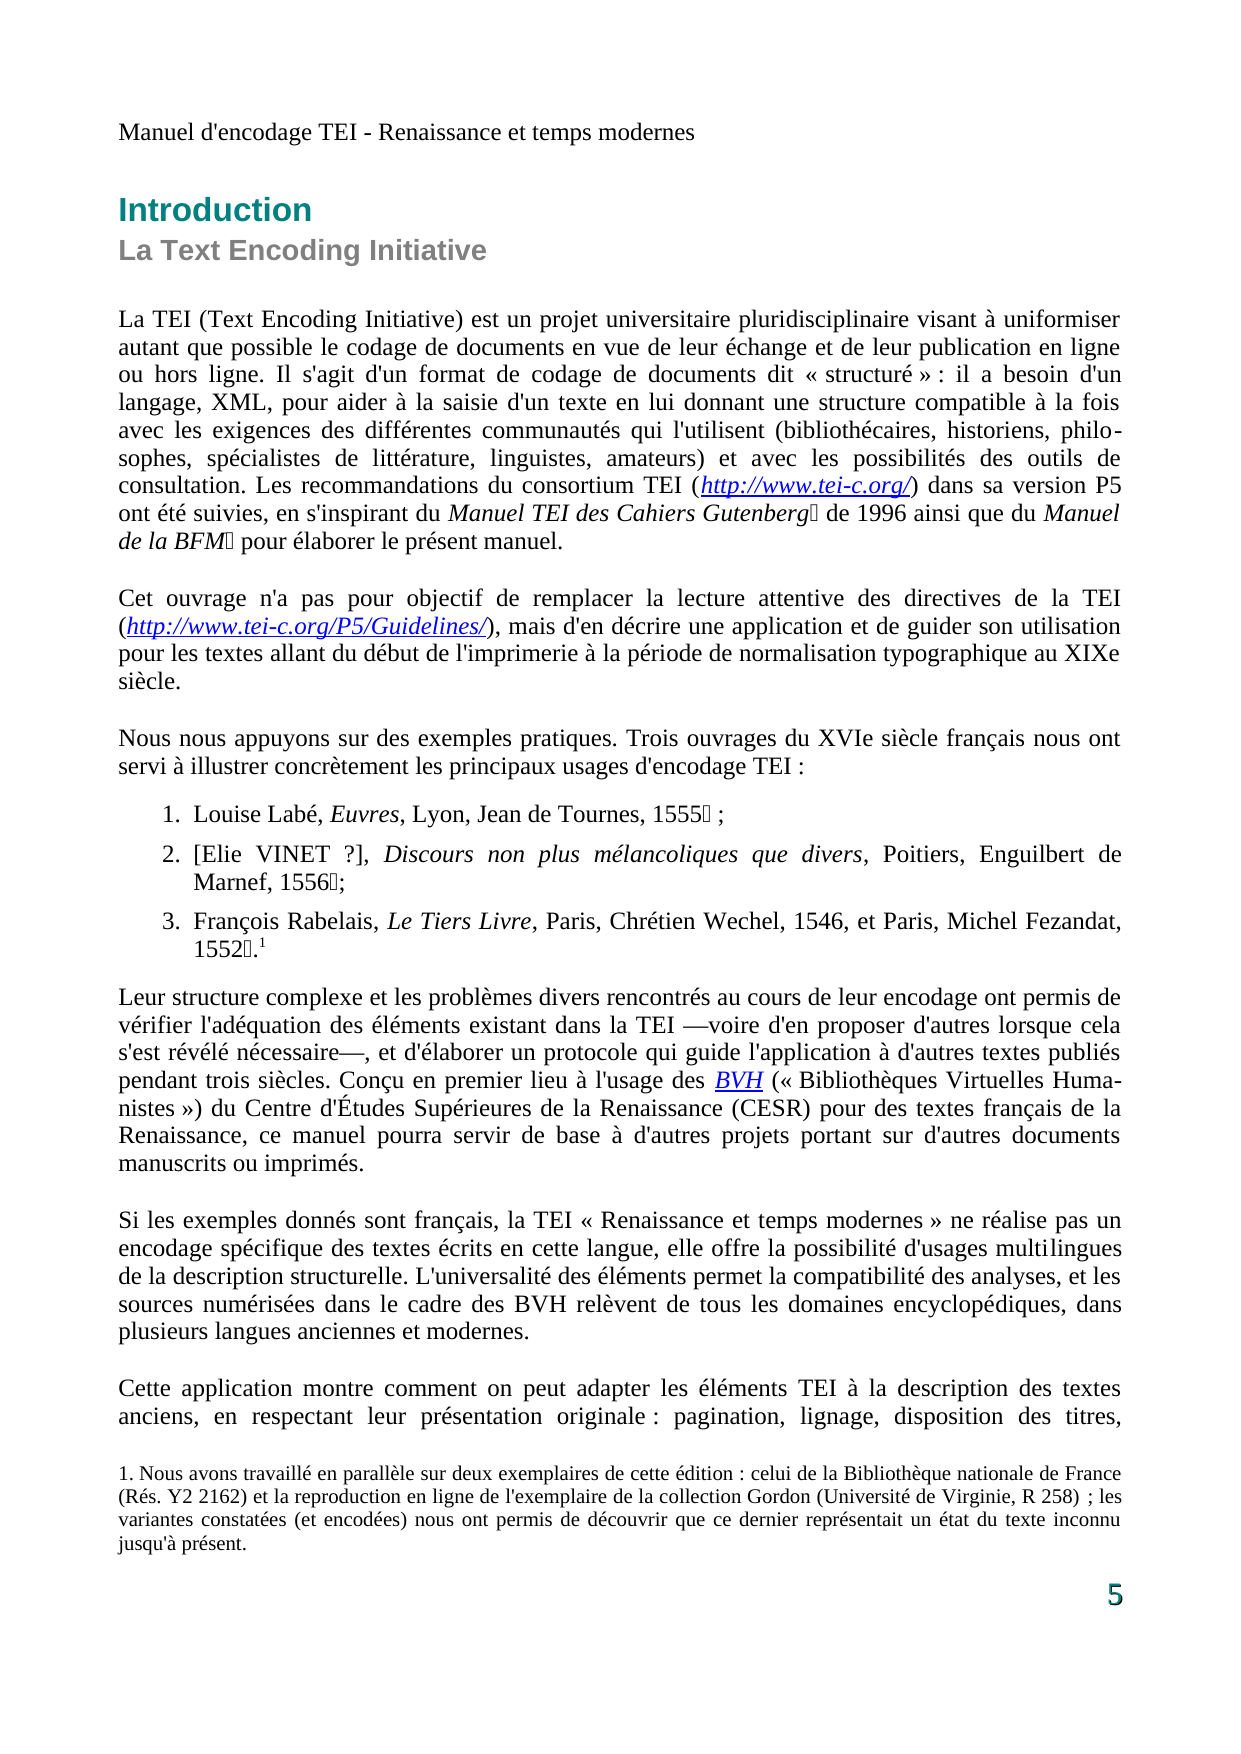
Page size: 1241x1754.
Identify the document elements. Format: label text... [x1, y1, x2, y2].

list François Rabelais, Le Tiers Livre, Paris, Chrétien Wechel, 1546, et Paris, Michel Fezandat, 1552Le Tiers Livre. [156, 907, 1122, 962]
text La TEI (Text Encoding Initiative) est un projet universitaire pluridisciplinaire visant à uniformiser autant que possible le codage de documents en vue de leur échange et de leur publication en ligne ou hors ligne. Il s'agit d'un format de codage de documents dit « structuré » : il a besoin d'un langage, XML, pour aider à la saisie d'un texte en lui donnant une structure compatible à la fois avec les exigences des différentes communautés qui l'utilisent (bibliothécaires, historiens, philo­sophes, spécialistes de littérature, linguistes, amateurs) et avec les possibilités des outils de consultation. Les recommandations du consortium TEI (http://www.tei-c.org/) dans sa version P5 ont été suivies, en s'inspirant du Manuel TEI des Cahiers GutenbergCahiers Gutenberg de 1996 ainsi que du Manuel de la BFMManuel Base Français Médiéval pour élaborer le présent manuel. [118, 305, 1122, 554]
text Cet ouvrage n'a pas pour objectif de remplacer la lecture attentive des directives de la TEI (http://www.tei-c.org/P5/Guidelines/), mais d'en décrire une application et de guider son utilisation pour les textes allant du début de l'imprimerie à la période de normalisation typographique au XIXe siècle. [118, 584, 1122, 695]
list [Elie VINET ?], Discours non plus mélancoliques que divers, Poitiers, Enguilbert de Marnef, 1556Discours non plus mélancoliques que divers; [156, 840, 1122, 895]
text Si les exemples donnés sont français, la TEI « Renaissance et temps modernes » ne réalise pas un encodage spécifique des textes écrits en cette langue, elle offre la possibilité d'usages multi­lingues de la description structurelle. L'universalité des éléments permet la compatibilité des analyses, et les sources numérisées dans le cadre des BVH relèvent de tous les domaines encyclopé­diques, dans plusieurs langues anciennes et modernes. [118, 1207, 1122, 1345]
text Nous nous appuyons sur des exemples pratiques. Trois ouvrages du XVIe siècle français nous ont servi à illustrer concrètement les principaux usages d'encodage TEI : [118, 724, 1122, 780]
text s [118, 177, 1122, 191]
title Introduction [118, 191, 1122, 228]
subtitle La Text Encoding Initiative [118, 234, 1122, 267]
text Cette application montre comment on peut adapter les éléments TEI à la description des textes anciens, en respectant leur présentation originale : pagination, lignage, disposition des titres, [118, 1374, 1122, 1430]
list Louise Labé, Euvres, Lyon, Jean de Tournes, 1555Euvres ; [156, 800, 1122, 828]
text Leur structure complexe et les problèmes divers rencontrés au cours de leur encodage ont permis de vérifier l'adéquation des éléments existant dans la TEI —voire d'en proposer d'autres lorsque cela s'est révélé nécessaire—, et d'élaborer un protocole qui guide l'application à d'autres textes publiés pendant trois siècles. Conçu en premier lieu à l'usage des BVH (« Bibliothèques Virtuelles Huma­nistes ») du Centre d'Études Supérieures de la Renaissance (CESR) pour des textes français de la Renaissance, ce manuel pourra servir de base à d'autres projets portant sur d'autres documents manuscrits ou imprimés. [118, 983, 1122, 1177]
list Nous avons travaillé en parallèle sur deux exemplaires de cette édition : celui de la Bibliothèque nationale de France (Rés. Y2 2162) et la reproduction en ligne de l'exemplaire de la collection Gordon (Université de Virginie, R 258) ; les variantes constatées (et encodées) nous ont permis de découvrir que ce dernier représentait un état du texte inconnu jusqu'à présent. [118, 1462, 1122, 1554]
